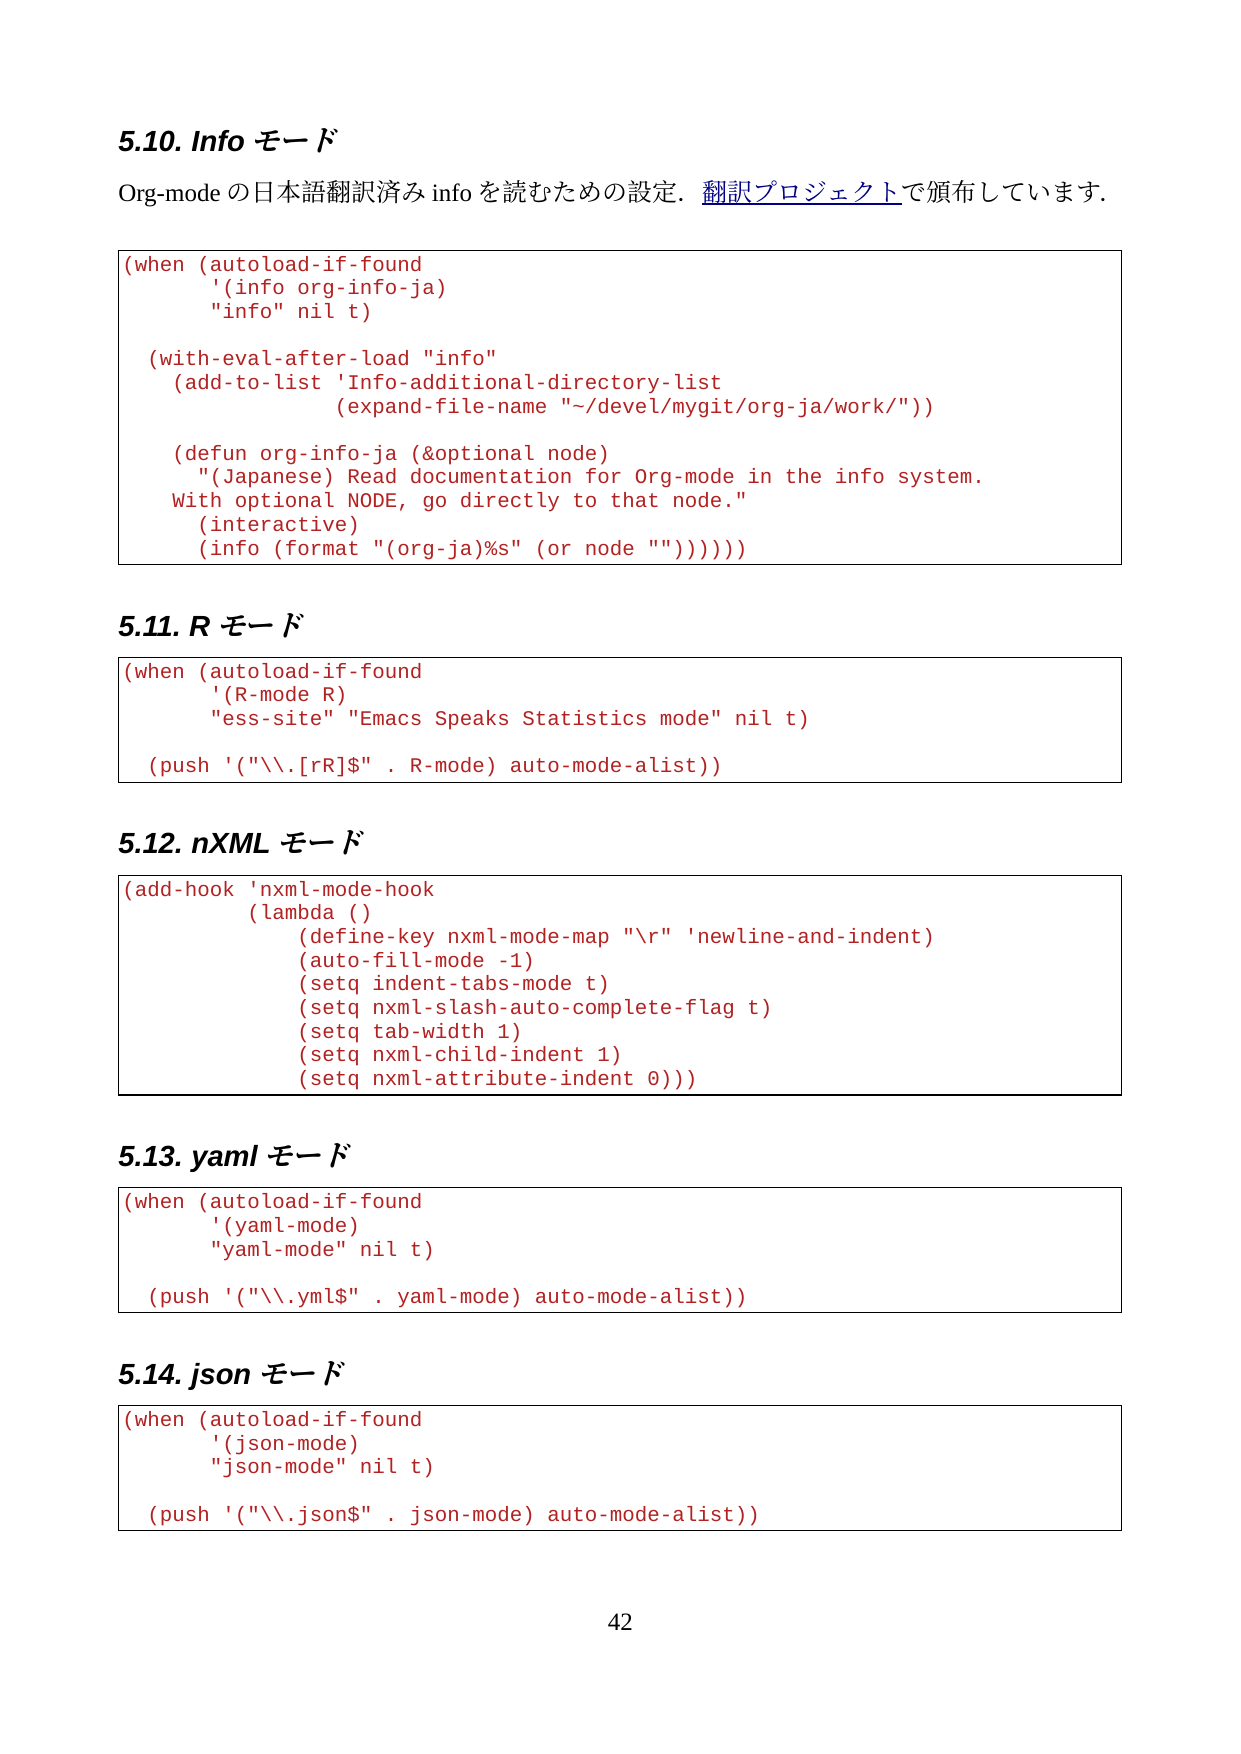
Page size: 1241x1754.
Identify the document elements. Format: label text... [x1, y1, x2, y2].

text (when (autoload-if-found [119, 658, 1121, 681]
text "ess-site" "Emacs Speaks Statistics mode" nil t) [119, 704, 1121, 728]
subtitle Rモード [118, 602, 1122, 644]
subtitle nXMLモード [118, 820, 1122, 862]
subtitle Infoモード [118, 118, 1122, 160]
text (define-key nxml-mode-map "\r" 'newline-and-indent) [119, 922, 1121, 946]
text "(Japanese) Read documentation for Org-mode in the info system. [119, 463, 1121, 486]
text (info (format "(org-ja)%s" (or node "")))))) [119, 533, 1121, 564]
subtitle jsonモード [118, 1351, 1122, 1393]
text "yaml-mode" nil t) [119, 1234, 1121, 1258]
text '(R-mode R) [119, 681, 1121, 704]
text (lambda () [119, 898, 1121, 922]
text (add-to-list 'Info-additional-directory-list [119, 368, 1121, 392]
text (when (autoload-if-found [119, 251, 1121, 273]
text "json-mode" nil t) [119, 1452, 1121, 1476]
text (when (autoload-if-found [119, 1188, 1121, 1211]
text '(yaml-mode) [119, 1211, 1121, 1234]
text (setq nxml-attribute-indent 0))) [119, 1064, 1121, 1094]
text (defun org-info-ja (&optional node) [119, 439, 1121, 463]
text (interactive) [119, 510, 1121, 533]
text With optional NODE, go directly to that node." [119, 486, 1121, 510]
text (setq indent-tabs-mode t) [119, 969, 1121, 993]
text (expand-file-name "~/devel/mygit/org-ja/work/")) [119, 392, 1121, 415]
text '(info org-info-ja) [119, 273, 1121, 297]
text (setq nxml-slash-auto-complete-flag t) [119, 993, 1121, 1017]
text (push '("\\.[rR]$" . R-mode) auto-mode-alist)) [119, 751, 1121, 782]
text (add-hook 'nxml-mode-hook [119, 876, 1121, 898]
text (auto-fill-mode -1) [119, 946, 1121, 969]
text (push '("\\.yml$" . yaml-mode) auto-mode-alist)) [119, 1282, 1121, 1312]
text (when (autoload-if-found [119, 1406, 1121, 1429]
text Org-mode の日本語翻訳済みinfoを読むための設定．翻訳プロジェクトで頒布しています． [118, 172, 1122, 237]
text (setq tab-width 1) [119, 1017, 1121, 1040]
text "info" nil t) [119, 297, 1121, 321]
text (with-eval-after-load "info" [119, 344, 1121, 368]
text (setq nxml-child-indent 1) [119, 1040, 1121, 1064]
subtitle yamlモード [118, 1133, 1122, 1175]
text (push '("\\.json$" . json-mode) auto-mode-alist)) [119, 1500, 1121, 1530]
text '(json-mode) [119, 1429, 1121, 1452]
